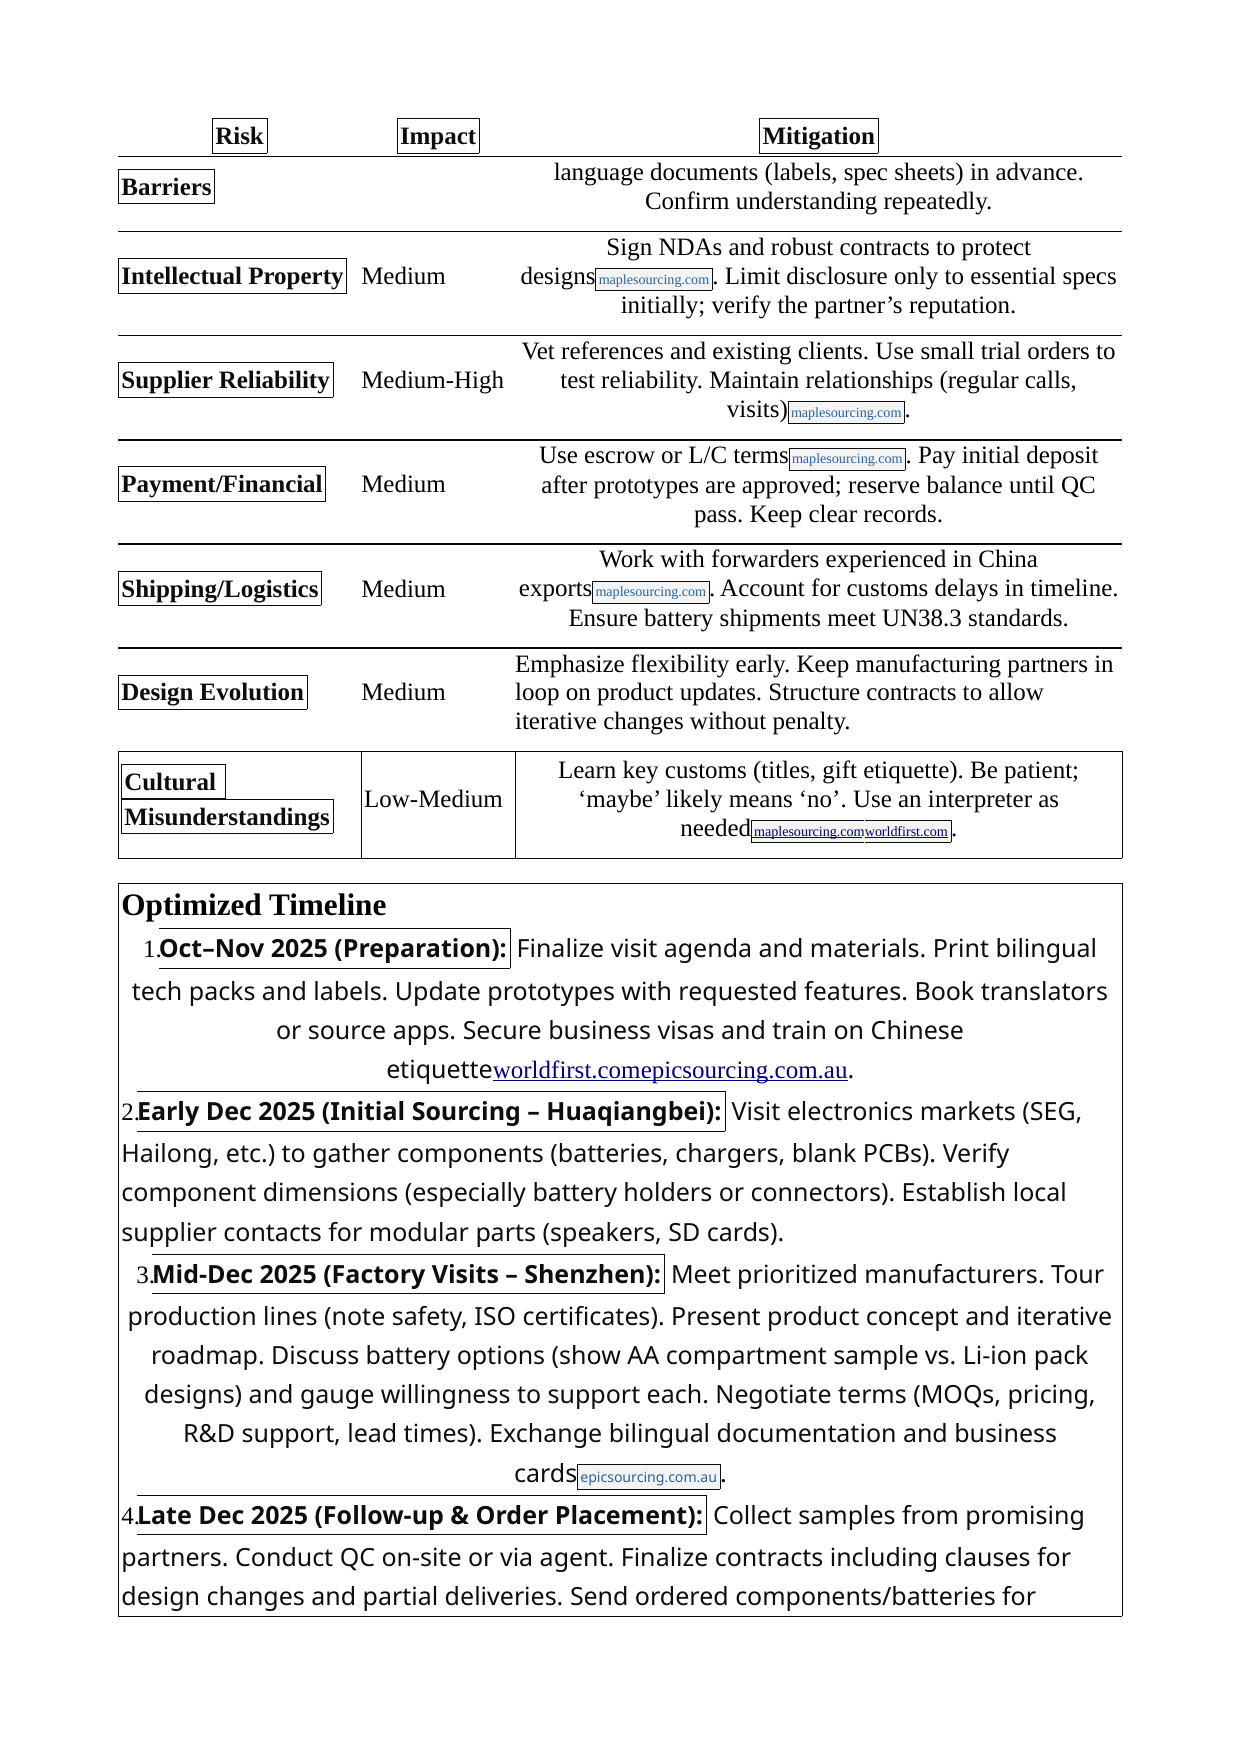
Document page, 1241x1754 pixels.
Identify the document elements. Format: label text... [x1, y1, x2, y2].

table_cell Medium [361, 232, 515, 335]
table_cell Medium [361, 441, 515, 543]
table_cell Intellectual Property [118, 232, 361, 335]
table_cell Design Evolution [118, 649, 361, 751]
table_header Mitigation [515, 118, 1122, 156]
table_cell Cultural Misunderstandings [119, 752, 361, 858]
table_cell Learn key customs (titles, gift etiquette). Be patient; ‘maybe’ likely means ‘no’. Use an interpreter as neededmaplesourcing.comworldfirst.com. [516, 752, 1122, 858]
list Early Dec 2025 (Initial Sourcing – Huaqiangbei): Visit electronics markets (SEG, Hailong, etc.) to gather components (batteries, chargers, blank PCBs). Verify component dimensions (especially battery holders or connectors). Establish local supplier contacts for modular parts (speakers, SD cards). [119, 1088, 1122, 1248]
table_cell language documents (labels, spec sheets) in advance. Confirm understanding repeatedly. [515, 157, 1122, 231]
table_cell Medium [361, 649, 515, 751]
table_cell Sign NDAs and robust contracts to protect designsmaplesourcing.com. Limit disclosure only to essential specs initially; verify the partner’s reputation. [515, 232, 1122, 335]
table_cell Barriers [118, 157, 361, 231]
table_cell Use escrow or L/C termsmaplesourcing.com. Pay initial deposit after prototypes are approved; reserve balance until QC pass. Keep clear records. [515, 441, 1122, 543]
list Mid-Dec 2025 (Factory Visits – Shenzhen): Meet prioritized manufacturers. Tour production lines (note safety, ISO certificates). Present product concept and iterative roadmap. Discuss battery options (show AA compartment sample vs. Li-ion pack designs) and gauge willingness to support each. Negotiate terms (MOQs, pricing, R&D support, lead times). Exchange bilingual documentation and business cardsepicsourcing.com.au. [119, 1250, 1122, 1489]
table_cell Payment/Financial [118, 441, 361, 543]
table_cell Work with forwarders experienced in China exportsmaplesourcing.com. Account for customs delays in timeline. Ensure battery shipments meet UN38.3 standards. [515, 545, 1122, 647]
table_cell Shipping/Logistics [118, 545, 361, 647]
subtitle Optimized Timeline [119, 884, 1122, 922]
table_header Impact [361, 118, 515, 156]
table_header Risk [118, 118, 361, 156]
table_cell Vet references and existing clients. Use small trial orders to test reliability. Maintain relationships (regular calls, visits)maplesourcing.com. [515, 336, 1122, 439]
list Late Dec 2025 (Follow-up & Order Placement): Collect samples from promising partners. Conduct QC on-site or via agent. Finalize contracts including clauses for design changes and partial deliveries. Send ordered components/batteries for [119, 1491, 1122, 1616]
list Oct–Nov 2025 (Preparation): Finalize visit agenda and materials. Print bilingual tech packs and labels. Update prototypes with requested features. Book translators or source apps. Secure business visas and train on Chinese etiquetteworldfirst.comepicsourcing.com.au. [119, 925, 1122, 1086]
table_cell Low-Medium [362, 752, 515, 858]
table_cell Emphasize flexibility early. Keep manufacturing partners in loop on product updates. Structure contracts to allow iterative changes without penalty. [515, 649, 1122, 751]
table_cell [361, 157, 515, 231]
table_cell Medium-High [361, 336, 515, 439]
table_cell Medium [361, 545, 515, 647]
table_cell Supplier Reliability [118, 336, 361, 439]
